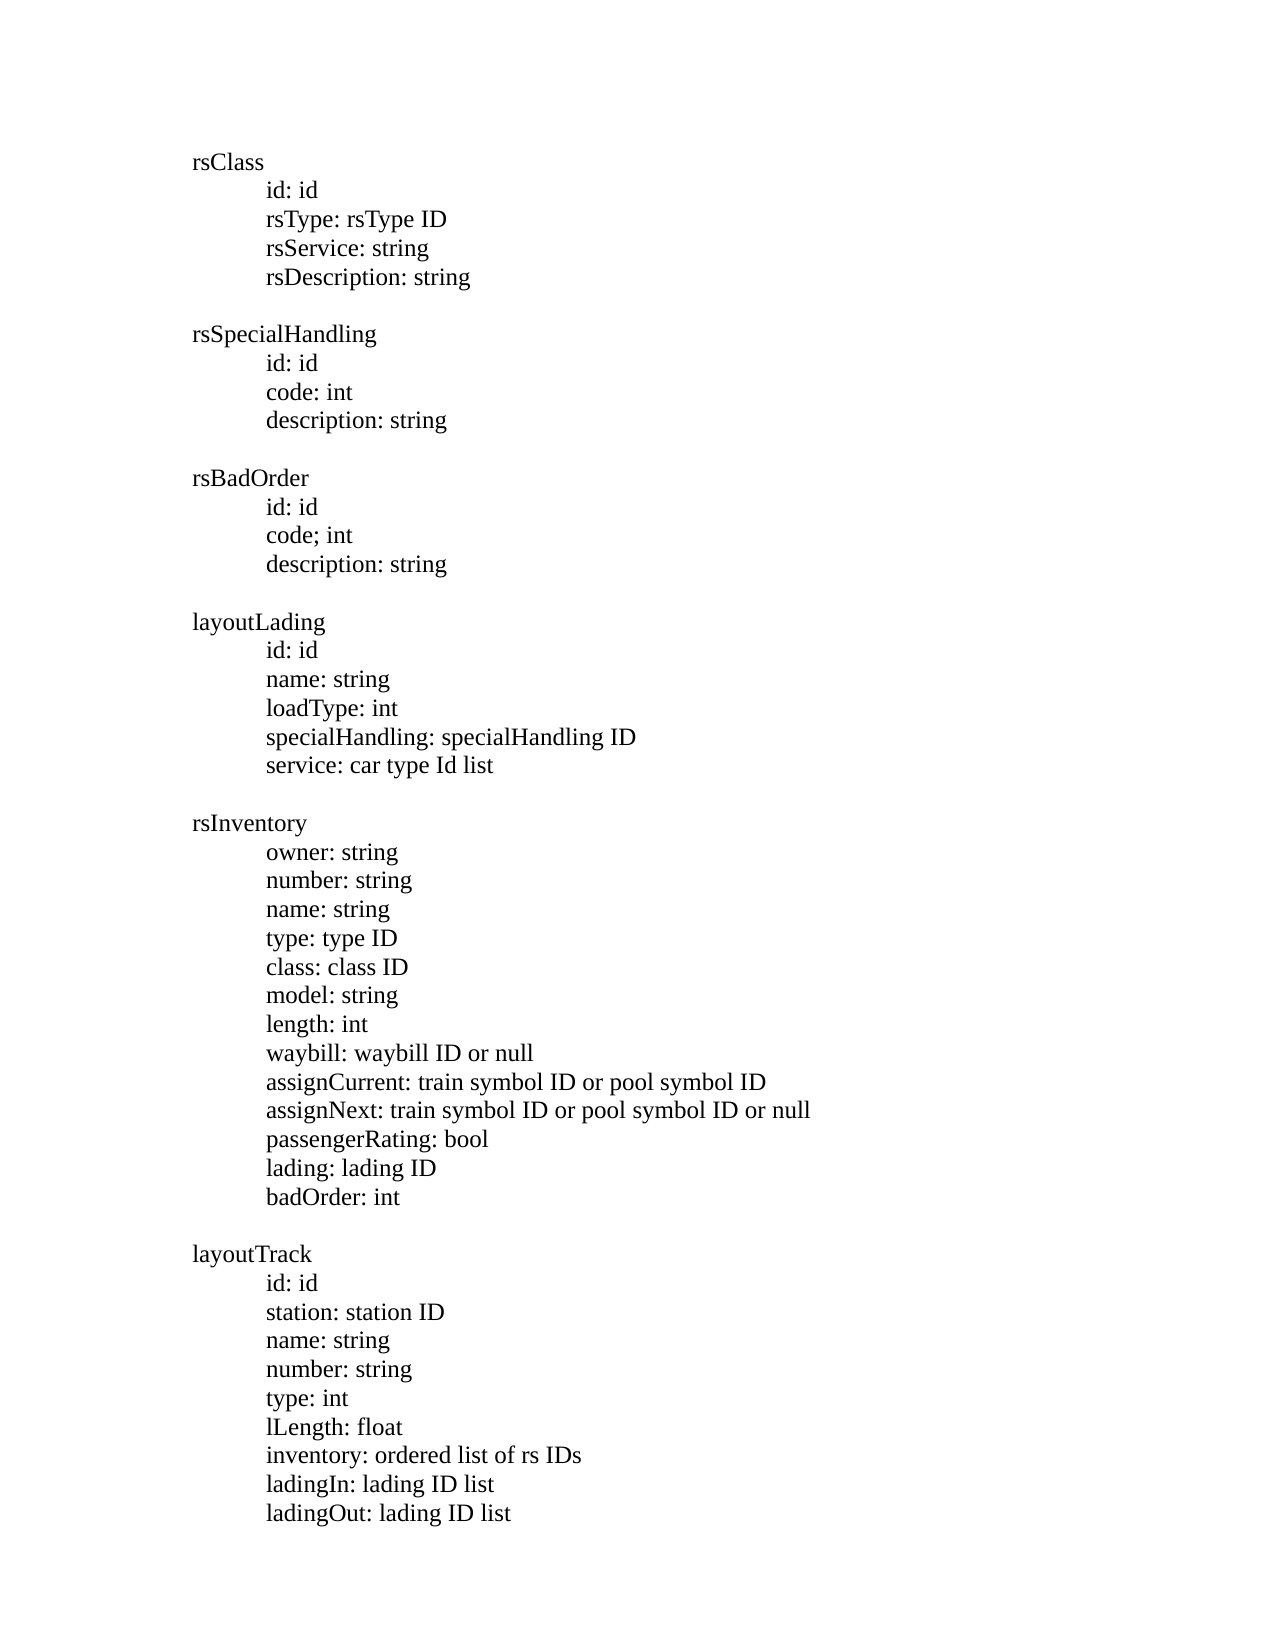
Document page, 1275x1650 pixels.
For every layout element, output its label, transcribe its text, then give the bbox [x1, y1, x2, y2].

text type: int [266, 1383, 1157, 1412]
text class: class ID [266, 952, 1157, 981]
text id: id [266, 1268, 1157, 1297]
text name: string [266, 894, 1157, 923]
text name: string [266, 664, 1157, 693]
text number: string [266, 1354, 1157, 1383]
text inventory: ordered list of rs IDs [266, 1441, 1157, 1469]
text rsType: rsType ID [266, 204, 1157, 233]
text badOrder: int [266, 1182, 1157, 1211]
text model: string [266, 981, 1157, 1009]
text loadType: int [266, 693, 1157, 722]
text id: id [266, 176, 1157, 204]
text code; int [266, 521, 1157, 549]
text number: string [266, 866, 1157, 894]
text code: int [266, 377, 1157, 406]
text description: string [266, 549, 1157, 578]
text owner: string [266, 837, 1157, 866]
text rsSpecialHandling [192, 319, 1157, 348]
text lLength: float [266, 1412, 1157, 1441]
text id: id [266, 492, 1157, 521]
text service: car type Id list [266, 751, 1157, 779]
text id: id [266, 348, 1157, 377]
text name: string [266, 1326, 1157, 1354]
text layoutLading [192, 607, 1157, 636]
text id: id [266, 636, 1157, 664]
text description: string [266, 406, 1157, 434]
text rsBadOrder [192, 463, 1157, 492]
text ladingOut: lading ID list [266, 1498, 1157, 1527]
text type: type ID [266, 923, 1157, 952]
text rsInventory [192, 808, 1157, 837]
text lading: lading ID [266, 1153, 1157, 1182]
text station: station ID [266, 1297, 1157, 1326]
text ladingIn: lading ID list [266, 1469, 1157, 1498]
text rsClass [192, 147, 1157, 176]
text waybill: waybill ID or null [266, 1038, 1157, 1067]
text rsService: string [266, 233, 1157, 262]
text assignNext: train symbol ID or pool symbol ID or null [266, 1096, 1157, 1124]
text layoutTrack [192, 1239, 1157, 1268]
text rsDescription: string [266, 262, 1157, 291]
text length: int [266, 1009, 1157, 1038]
text specialHandling: specialHandling ID [266, 722, 1157, 751]
text assignCurrent: train symbol ID or pool symbol ID [266, 1067, 1157, 1096]
text passengerRating: bool [266, 1124, 1157, 1153]
